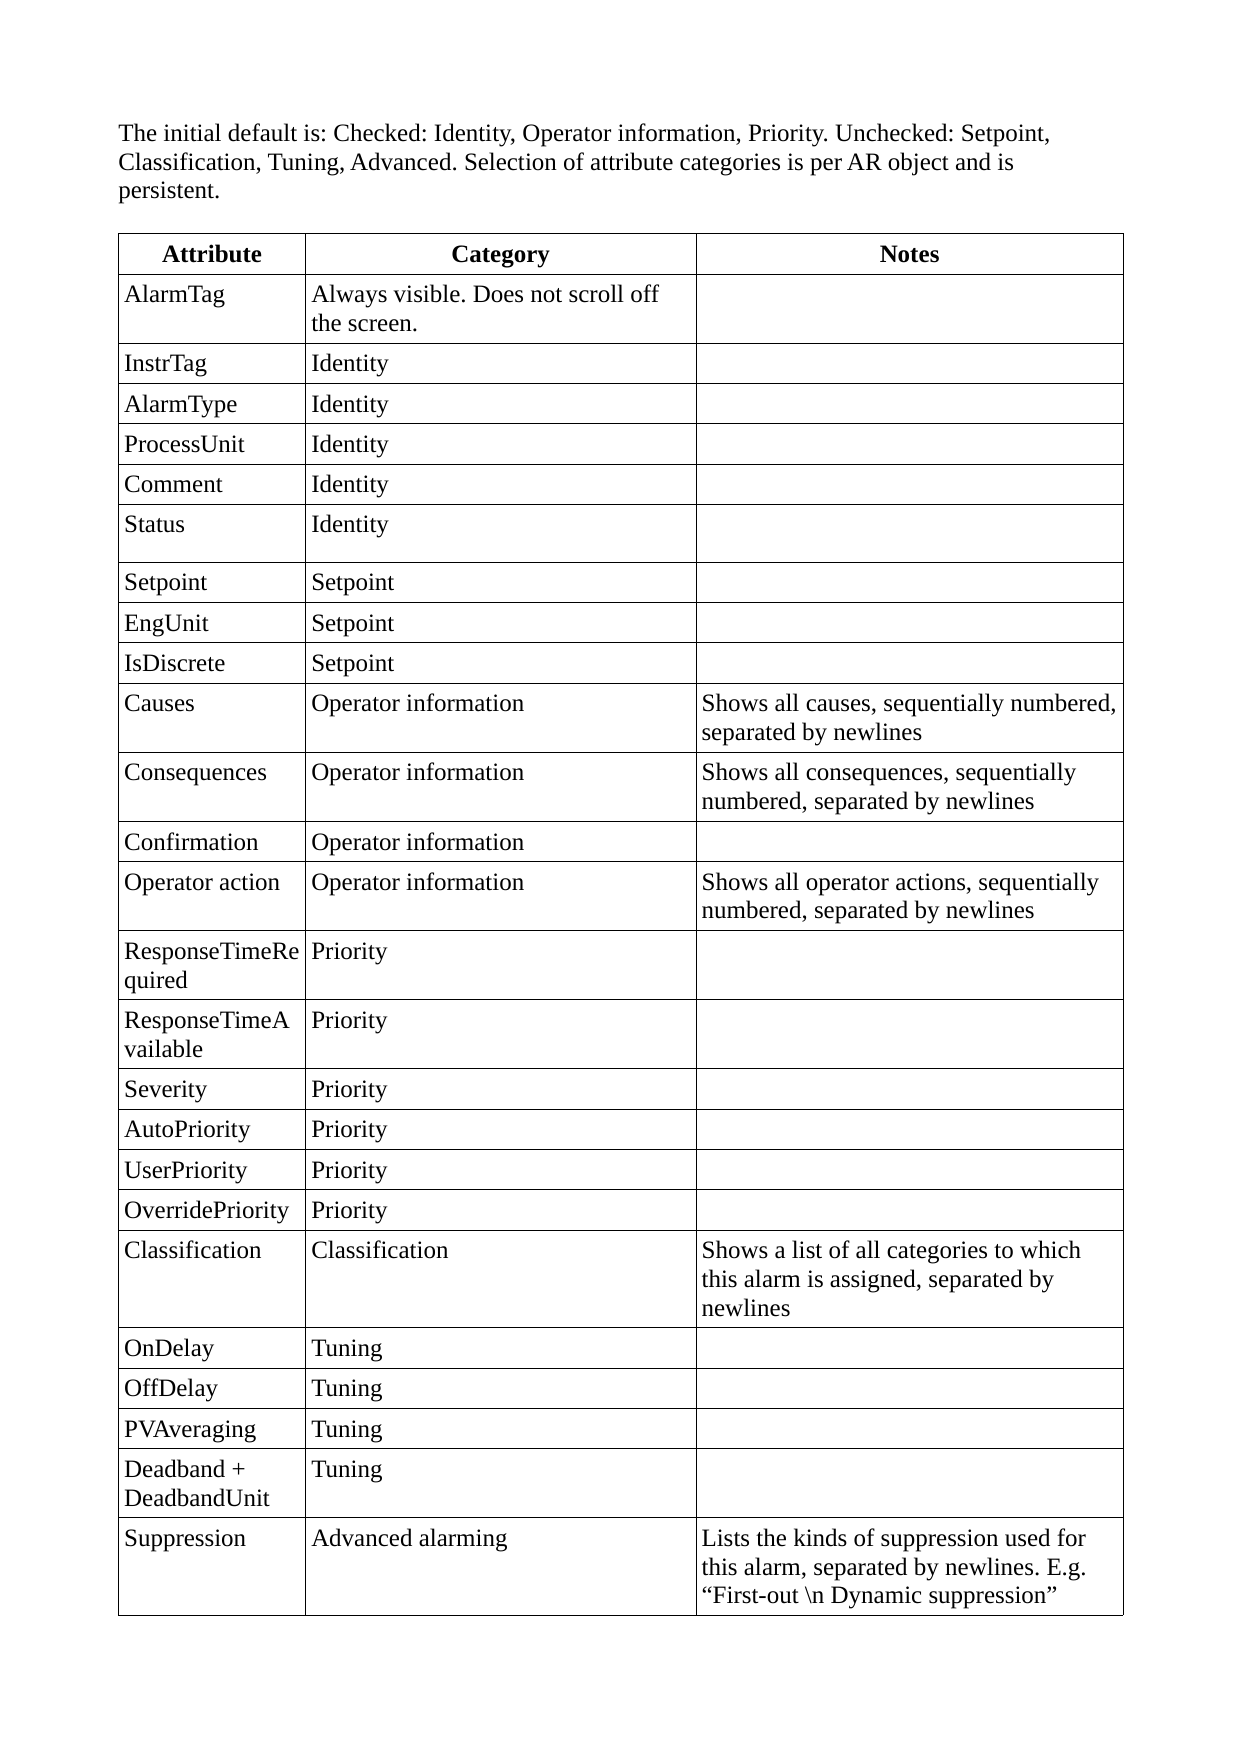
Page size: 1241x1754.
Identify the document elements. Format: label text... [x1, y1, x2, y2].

table_cell Identity [306, 424, 696, 463]
table_cell ProcessUnit [119, 424, 305, 463]
table_cell [697, 1449, 1123, 1517]
table_cell [697, 822, 1123, 861]
table_cell PVAveraging [119, 1409, 305, 1448]
table_cell [697, 465, 1123, 504]
table_cell Lists the kinds of suppression used for this alarm, separated by newlines. E.g. “First-out \n Dynamic suppression” [697, 1518, 1123, 1615]
table_cell Identity [306, 465, 696, 504]
table_cell Shows a list of all categories to which this alarm is assigned, separated by newlines [697, 1231, 1123, 1327]
table_cell Setpoint [306, 563, 696, 602]
table_cell Operator information [306, 684, 696, 752]
table_cell Priority [306, 1190, 696, 1229]
table_cell ResponseTimeRequired [119, 931, 305, 999]
table_cell [697, 1190, 1123, 1229]
table_cell OnDelay [119, 1328, 305, 1368]
table_cell Identity [306, 384, 696, 423]
table_cell Consequences [119, 753, 305, 821]
table_cell Causes [119, 684, 305, 752]
table_cell UserPriority [119, 1150, 305, 1189]
table_cell Confirmation [119, 822, 305, 861]
table_cell AlarmType [119, 384, 305, 423]
table_cell Priority [306, 1110, 696, 1149]
table_cell Priority [306, 1000, 696, 1068]
table_cell Priority [306, 1069, 696, 1108]
table_cell [697, 1110, 1123, 1149]
table_cell [697, 1150, 1123, 1189]
table_cell [697, 1069, 1123, 1108]
table_cell Classification [119, 1231, 305, 1327]
table_cell Classification [306, 1231, 696, 1327]
table_cell AlarmTag [119, 275, 305, 342]
table_cell [697, 344, 1123, 383]
table_cell Operator information [306, 862, 696, 930]
table_cell InstrTag [119, 344, 305, 383]
table_header Category [306, 234, 696, 273]
table_cell Setpoint [119, 563, 305, 602]
table_cell [697, 603, 1123, 642]
table_cell Priority [306, 931, 696, 999]
table_cell Advanced alarming [306, 1518, 696, 1615]
table_cell Tuning [306, 1449, 696, 1517]
table_cell OverridePriority [119, 1190, 305, 1229]
table_cell [697, 1328, 1123, 1368]
table_cell Deadband + DeadbandUnit [119, 1449, 305, 1517]
table_cell Status [119, 505, 305, 562]
table_cell Comment [119, 465, 305, 504]
table_cell Setpoint [306, 603, 696, 642]
table_cell Identity [306, 344, 696, 383]
table_cell [697, 931, 1123, 999]
table_header Attribute [119, 234, 305, 273]
table_cell ResponseTimeAvailable [119, 1000, 305, 1068]
table_cell Severity [119, 1069, 305, 1108]
table_cell [697, 1409, 1123, 1448]
table_cell Suppression [119, 1518, 305, 1615]
table_cell Always visible. Does not scroll off the screen. [306, 275, 696, 342]
table_cell [697, 505, 1123, 562]
table_cell [697, 1000, 1123, 1068]
table_cell EngUnit [119, 603, 305, 642]
table_cell Operator action [119, 862, 305, 930]
table_cell [697, 424, 1123, 463]
table_cell Operator information [306, 822, 696, 861]
table_cell Operator information [306, 753, 696, 821]
text The initial default is: Checked: Identity, Operator information, Priority. Unchecked: Setpoint, Classification, Tuning, Advanced. Selection of attribute categories is per AR object and is persistent. [118, 118, 1122, 204]
table_cell AutoPriority [119, 1110, 305, 1149]
table_cell [697, 643, 1123, 683]
table_cell Shows all consequences, sequentially numbered, separated by newlines [697, 753, 1123, 821]
table_cell IsDiscrete [119, 643, 305, 683]
table_cell Shows all causes, sequentially numbered, separated by newlines [697, 684, 1123, 752]
table_cell Tuning [306, 1409, 696, 1448]
table_cell [697, 384, 1123, 423]
table_cell [697, 275, 1123, 342]
table_cell Identity [306, 505, 696, 562]
table_cell OffDelay [119, 1369, 305, 1408]
table_cell Tuning [306, 1328, 696, 1368]
table_cell [697, 1369, 1123, 1408]
table_header Notes [697, 234, 1123, 273]
table_cell Setpoint [306, 643, 696, 683]
table_cell Shows all operator actions, sequentially numbered, separated by newlines [697, 862, 1123, 930]
table_cell [697, 563, 1123, 602]
table_cell Tuning [306, 1369, 696, 1408]
table_cell Priority [306, 1150, 696, 1189]
